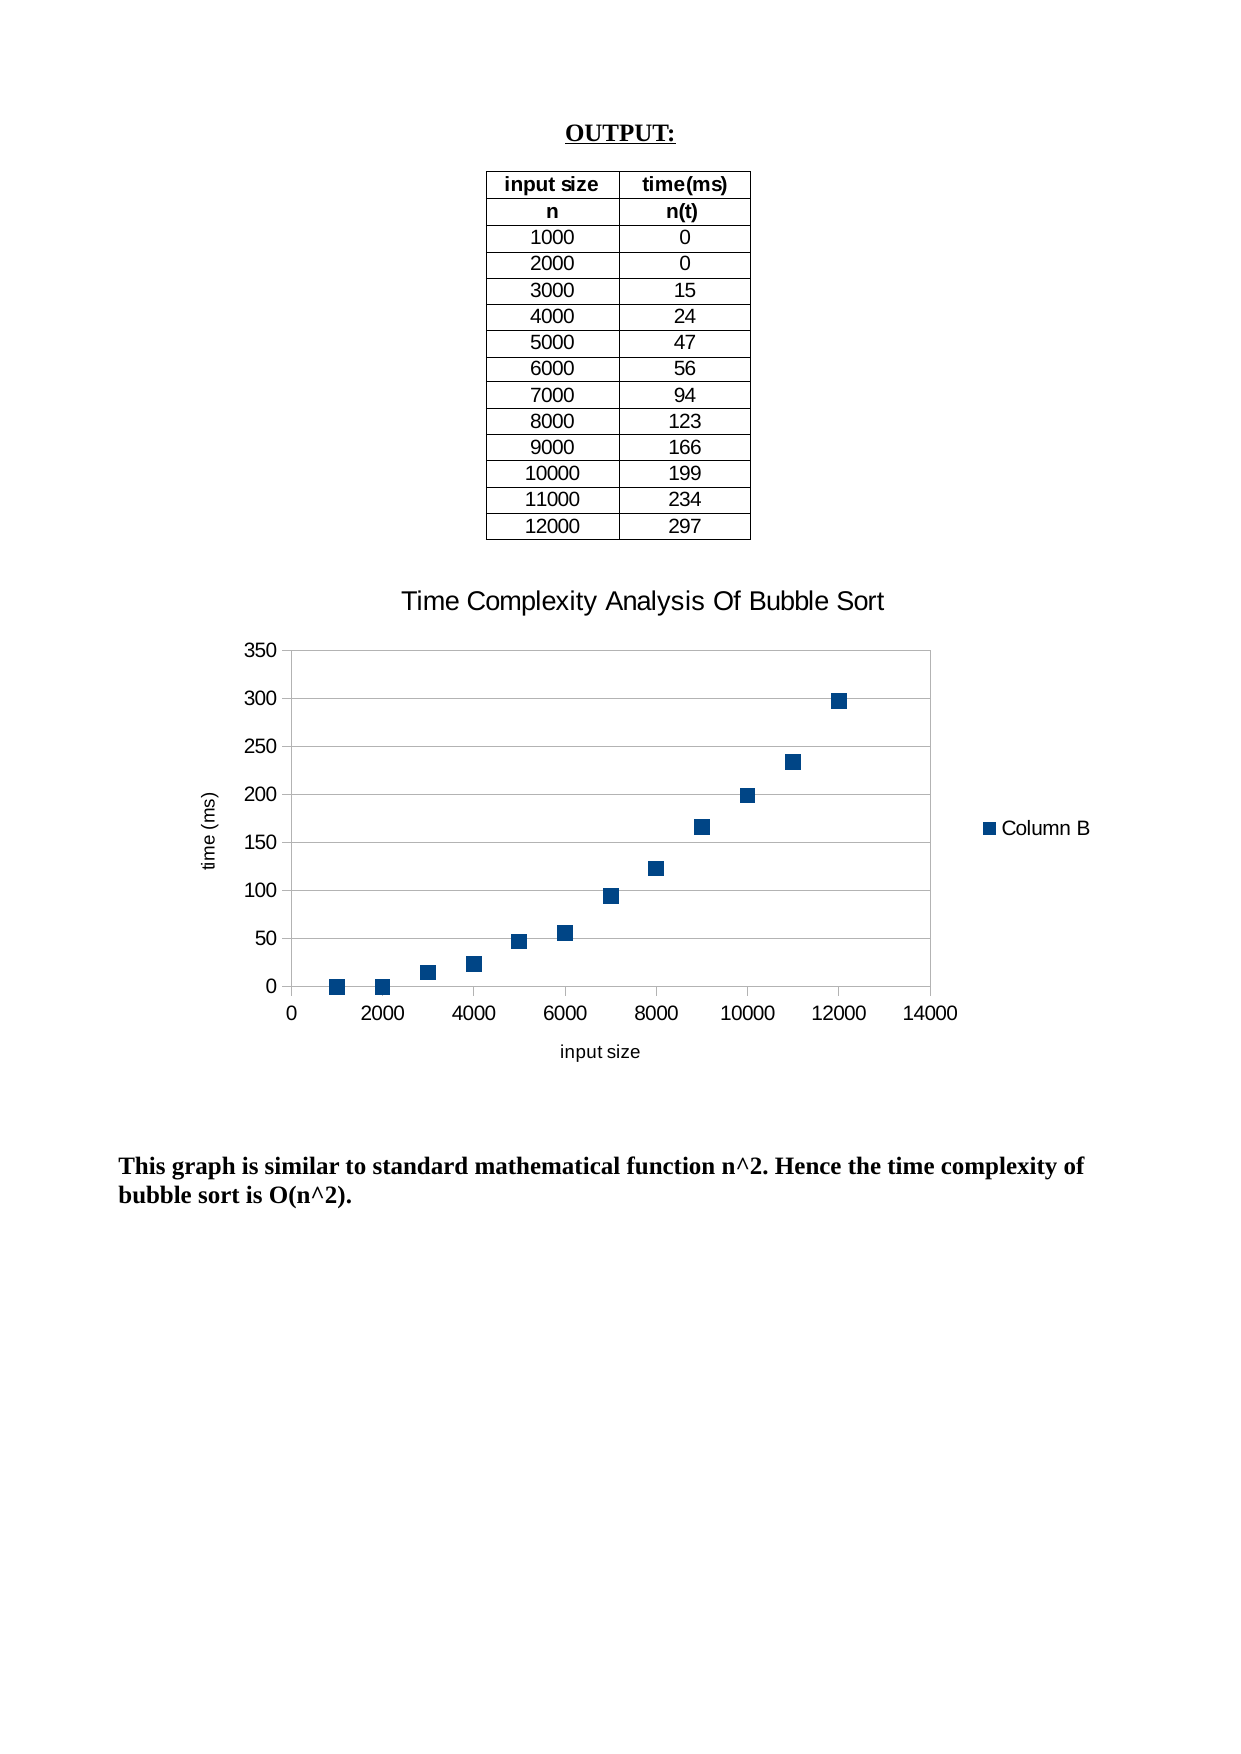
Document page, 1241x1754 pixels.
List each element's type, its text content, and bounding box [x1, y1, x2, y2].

text OUTPUT: [118, 118, 1122, 147]
text This graph is similar to standard mathematical function n^2. Hence the time complexity of bubble sort is O(n^2). [118, 1151, 1122, 1209]
